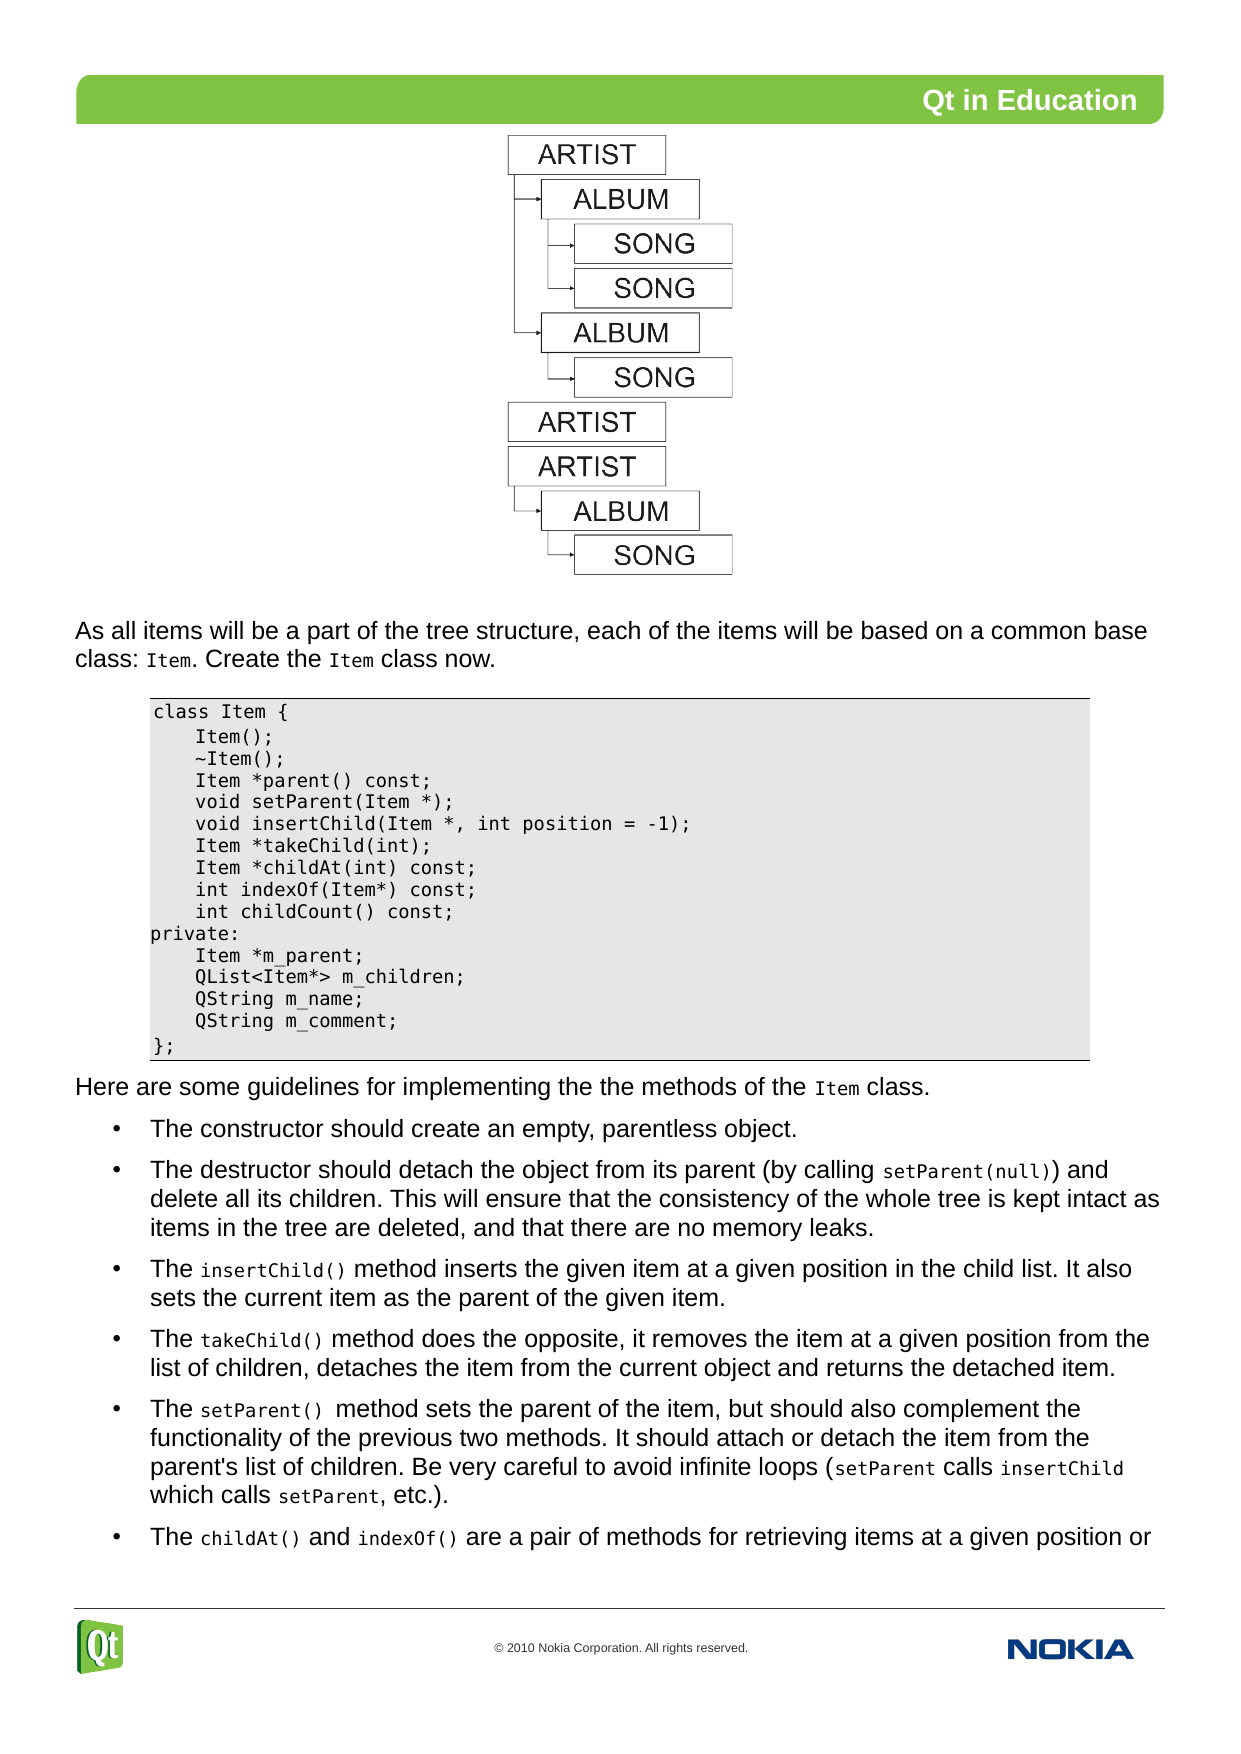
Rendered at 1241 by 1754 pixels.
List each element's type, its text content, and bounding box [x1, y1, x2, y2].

picture [978, 1610, 1164, 1688]
text int indexOf(Item*) const; [150, 879, 1090, 901]
text Item *childAt(int) const; [150, 857, 1090, 879]
picture [76, 75, 1164, 124]
picture [507, 135, 733, 575]
text void setParent(Item *); [150, 792, 1090, 813]
text ~Item(); [150, 748, 1090, 770]
text Item *parent() const; [150, 770, 1090, 792]
list The insertChild() method inserts the given item at a given position in the child list. It also sets the current item as the parent of the given item. [112, 1254, 1165, 1311]
text }; [150, 1032, 1090, 1060]
text class Item { [150, 699, 1090, 726]
text QList<Item*> m_children; [150, 967, 1090, 988]
text Here are some guidelines for implementing the the methods of the Item class. [75, 1072, 1165, 1101]
text private: [150, 923, 1090, 945]
list The destructor should detach the object from its parent (by calling setParent(null)) and delete all its children. This will ensure that the consistency of the whole tree is kept intact as items in the tree are deleted, and that there are no memory leaks. [112, 1155, 1165, 1241]
list The takeChild() method does the opposite, it removes the item at a given position from the list of children, detaches the item from the current object and returns the detached item. [112, 1324, 1165, 1382]
list The childAt() and indexOf() are a pair of methods for retrieving items at a given position or [112, 1522, 1165, 1551]
list The constructor should create an empty, parentless object. [112, 1114, 1165, 1142]
text Item *takeChild(int); [150, 835, 1090, 857]
text int childCount() const; [150, 901, 1090, 923]
text Item(); [150, 726, 1090, 748]
text void insertChild(Item *, int position = -1); [150, 813, 1090, 835]
text QString m_comment; [150, 1010, 1090, 1032]
text Item *m_parent; [150, 945, 1090, 967]
text As all items will be a part of the tree structure, each of the items will be based on a common base class: Item. Create the Item class now. [75, 616, 1165, 673]
picture [73, 1615, 127, 1679]
list The setParent() method sets the parent of the item, but should also complement the functionality of the previous two methods. It should attach or detach the item from the parent's list of children. Be very careful to avoid infinite loops (setParent calls insertChild which calls setParent, etc.). [112, 1394, 1165, 1509]
text QString m_name; [150, 988, 1090, 1010]
